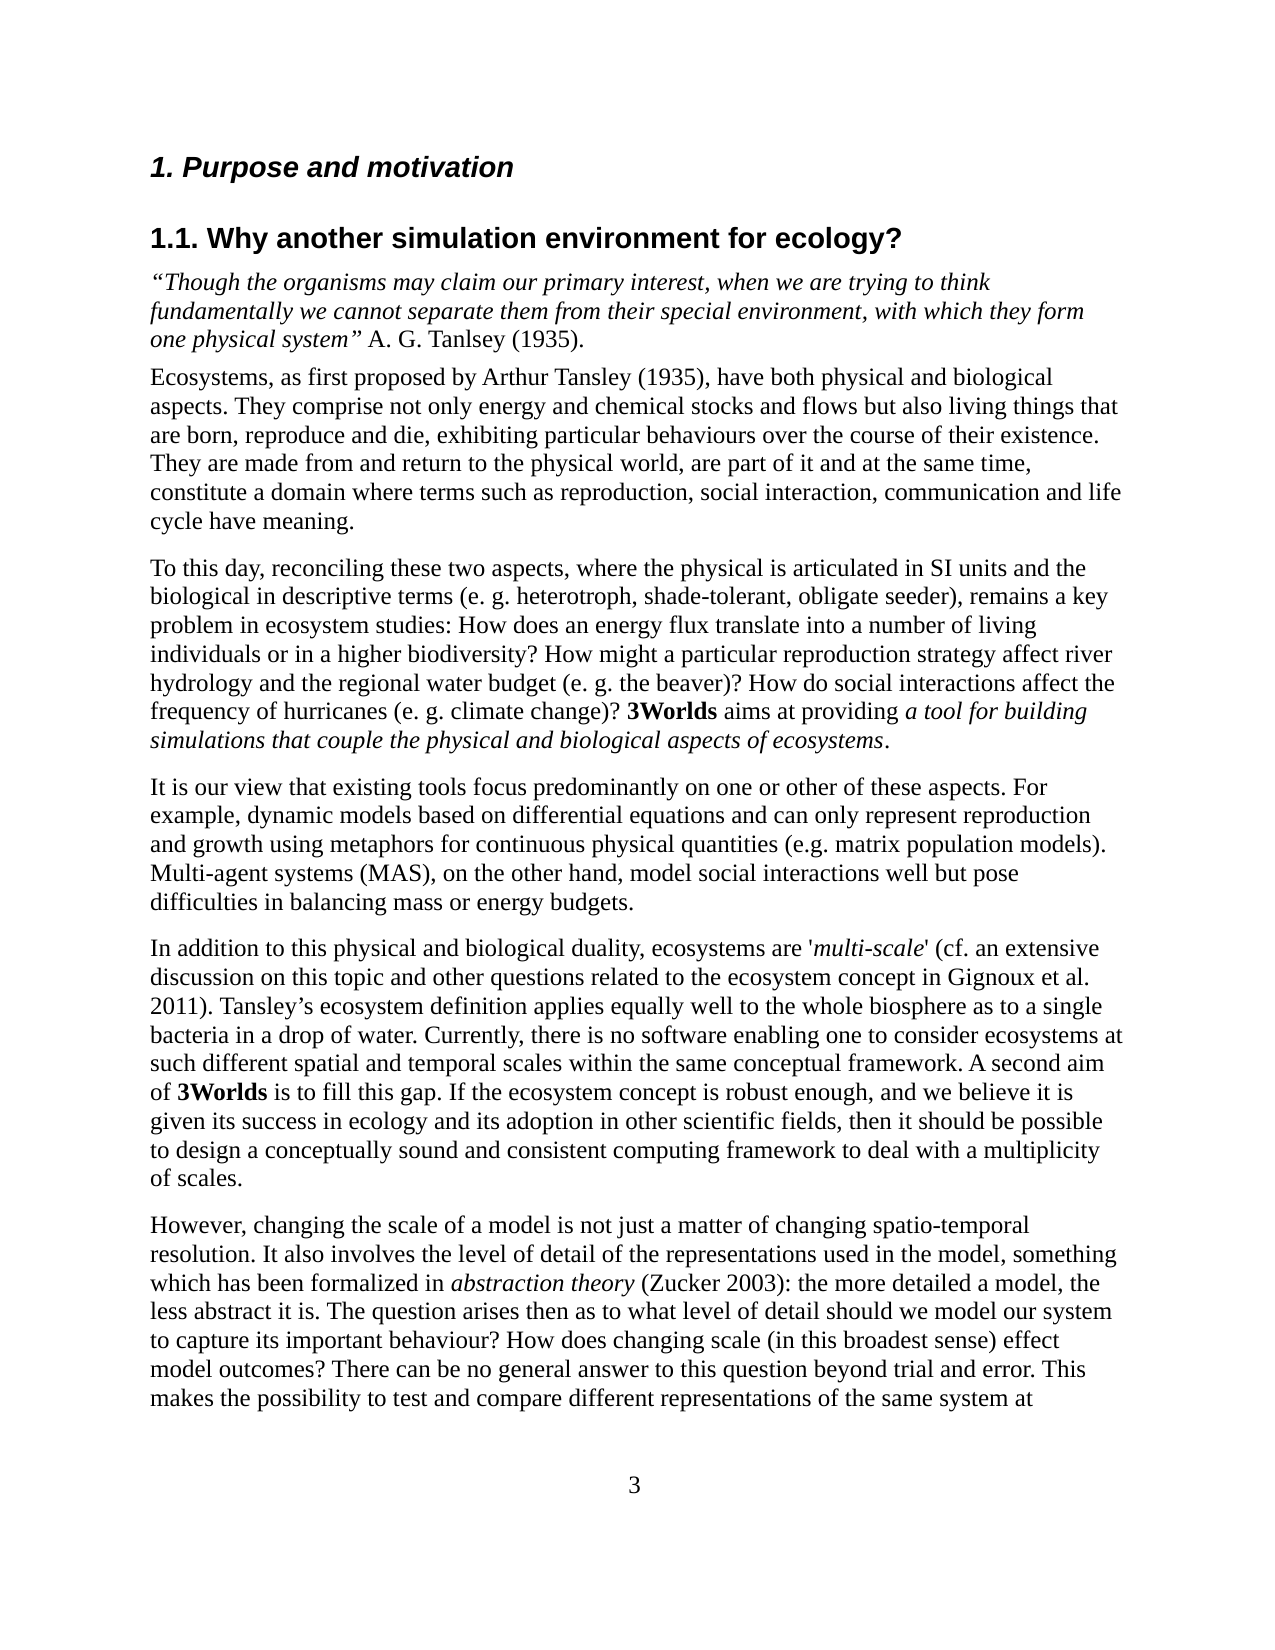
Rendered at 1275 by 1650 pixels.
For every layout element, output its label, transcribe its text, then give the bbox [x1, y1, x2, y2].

text In addition to this physical and biological duality, ecosystems are 'multi-scale' (cf. an extensive discussion on this topic and other questions related to the ecosystem concept in Gignoux et al. 2011). Tansley’s ecosystem definition applies equally well to the whole biosphere as to a single bacteria in a drop of water. Currently, there is no software enabling one to consider ecosystems at such different spatial and temporal scales within the same conceptual framework. A second aim of 3Worlds is to fill this gap. If the ecosystem concept is robust enough, and we believe it is given its success in ecology and its adoption in other scientific fields, then it should be possible to design a conceptually sound and consistent computing framework to deal with a multiplicity of scales. [150, 933, 1125, 1192]
text However, changing the scale of a model is not just a matter of changing spatio-temporal resolution. It also involves the level of detail of the representations used in the model, something which has been formalized in abstraction theory (Zucker 2003): the more detailed a model, the less abstract it is. The question arises then as to what level of detail should we model our system to capture its important behaviour? How does changing scale (in this broadest sense) effect model outcomes? There can be no general answer to this question beyond trial and error. This makes the possibility to test and compare different representations of the same system at [150, 1210, 1125, 1411]
text It is our view that existing tools focus predominantly on one or other of these aspects. For example, dynamic models based on differential equations and can only represent reproduction and growth using metaphors for continuous physical quantities (e.g. matrix population models). Multi-agent systems (MAS), on the other hand, model social interactions well but pose difficulties in balancing mass or energy budgets. [150, 772, 1125, 916]
text Ecosystems, as first proposed by Arthur Tansley (1935), have both physical and biological aspects. They comprise not only energy and chemical stocks and flows but also living things that are born, reproduce and die, exhibiting particular behaviours over the course of their existence. They are made from and return to the physical world, are part of it and at the same time, constitute a domain where terms such as reproduction, social interaction, communication and life cycle have meaning. [150, 362, 1125, 535]
text “Though the organisms may claim our primary interest, when we are trying to think fundamentally we cannot separate them from their special environment, with which they form one physical system” A. G. Tanlsey (1935). [150, 267, 1125, 353]
text To this day, reconciling these two aspects, where the physical is articulated in SI units and the biological in descriptive terms (e. g. heterotroph, shade-tolerant, obligate seeder), remains a key problem in ecosystem studies: How does an energy flux translate into a number of living individuals or in a higher biodiversity? How might a particular reproduction strategy affect river hydrology and the regional water budget (e. g. the beaver)? How do social interactions affect the frequency of hurricanes (e. g. climate change)? 3Worlds aims at providing a tool for building simulations that couple the physical and biological aspects of ecosystems. [150, 553, 1125, 754]
subtitle 1. Purpose and motivation [150, 150, 1125, 183]
subtitle 1.1. Why another simulation environment for ecology? [150, 221, 1125, 254]
